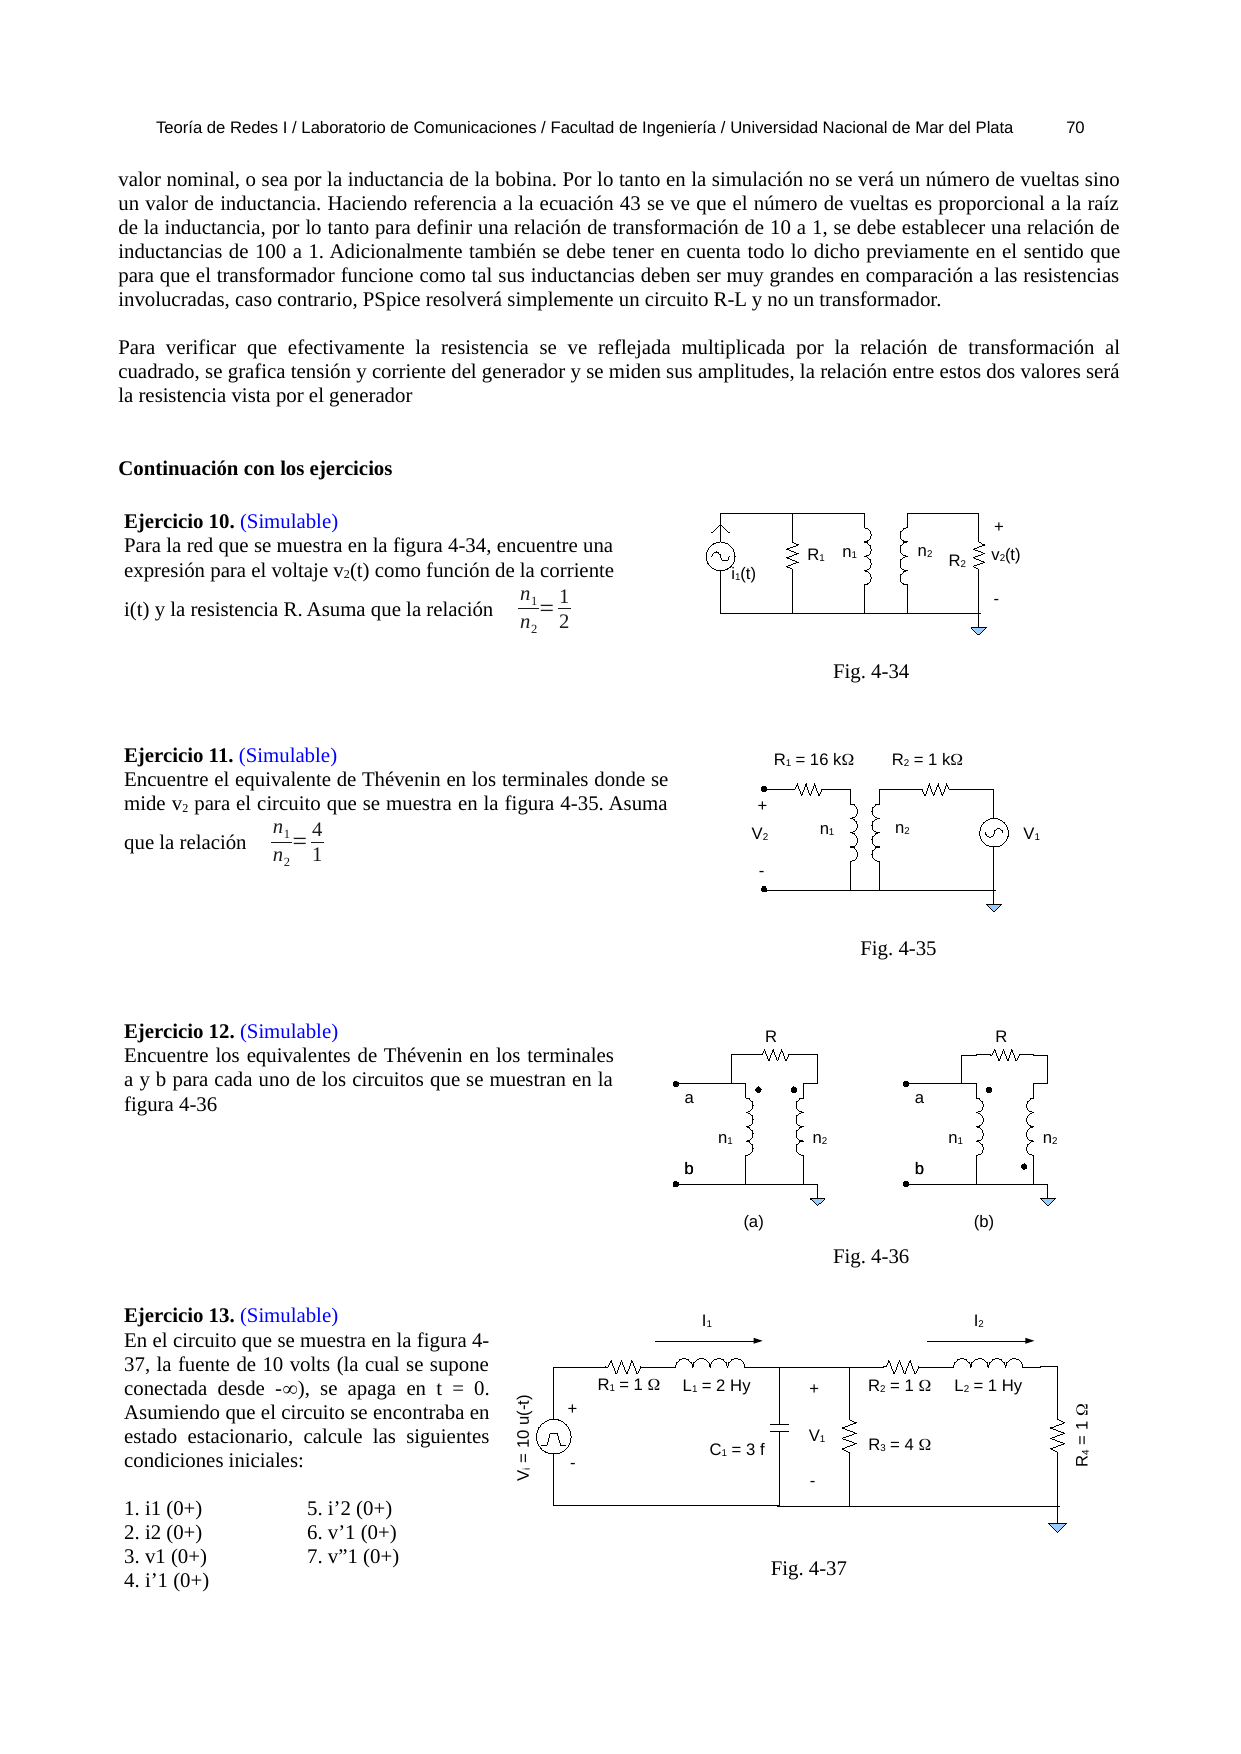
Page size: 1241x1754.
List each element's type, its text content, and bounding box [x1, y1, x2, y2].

table_header Ejercicio 12. (Simulable) Encuentre los equivalentes de Thévenin en los terminales a y b para cada uno de los circuitos que se muestran en la figura 4-36 [118, 1014, 620, 1274]
text Continuación con los ejercicios [118, 456, 1122, 479]
text valor nominal, o sea por la inductancia de la bobina. Por lo tanto en la simulación no se verá un número de vueltas sino un valor de inductancia. Haciendo referencia a la ecuación 43 se ve que el número de vueltas es proporcional a la raíz de la inductancia, por lo tanto para definir una relación de transformación de 10 a 1, se debe establecer una relación de inductancias de 100 a 1. Adicionalmente también se debe tener en cuenta todo lo dicho previamente en el sentido que para que el transformador funcione como tal sus inductancias deben ser muy grandes en comparación a las resistencias involucradas, caso contrario, PSpice resolverá simplemente un circuito R-L y no un transformador. [118, 167, 1122, 311]
text Para verificar que efectivamente la resistencia se ve reflejada multiplicada por la relación de transformación al cuadrado, se grafica tensión y corriente del generador y se miden sus amplitudes, la relación entre estos dos valores será la resistencia vista por el generador [118, 335, 1122, 407]
table_header Ejercicio 13. (Simulable) En el circuito que se muestra en la figura 4-37, la fuente de 10 volts (la cual se supone conectada desde -), se apaga en t = 0. Asumiendo que el circuito se encontraba en estado estacionario, calcule las siguientes condiciones iniciales: 1. i1 (0+) 2. i2 (0+) 3. v1 (0+) 4. i’1 (0+) 5. i’2 (0+) 6. v’1 (0+) 7. v”1 (0+) [118, 1298, 495, 1598]
table_header Fig. 4-37 [495, 1298, 1122, 1598]
table_header Fig. 4-34 [620, 504, 1122, 689]
table_header Ejercicio 11. (Simulable) Encuentre el equivalente de Thévenin en los terminales donde se mide v2 para el circuito que se muestra en la figura 4-35. Asuma que la relación [118, 737, 674, 965]
table_header Fig. 4-36 [620, 1014, 1122, 1274]
table_header Ejercicio 10. (Simulable) Para la red que se muestra en la figura 4-34, encuentre una expresión para el voltaje v2(t) como función de la corriente i(t) y la resistencia R. Asuma que la relación [118, 504, 620, 689]
table_header Fig. 4-35 [675, 737, 1122, 965]
